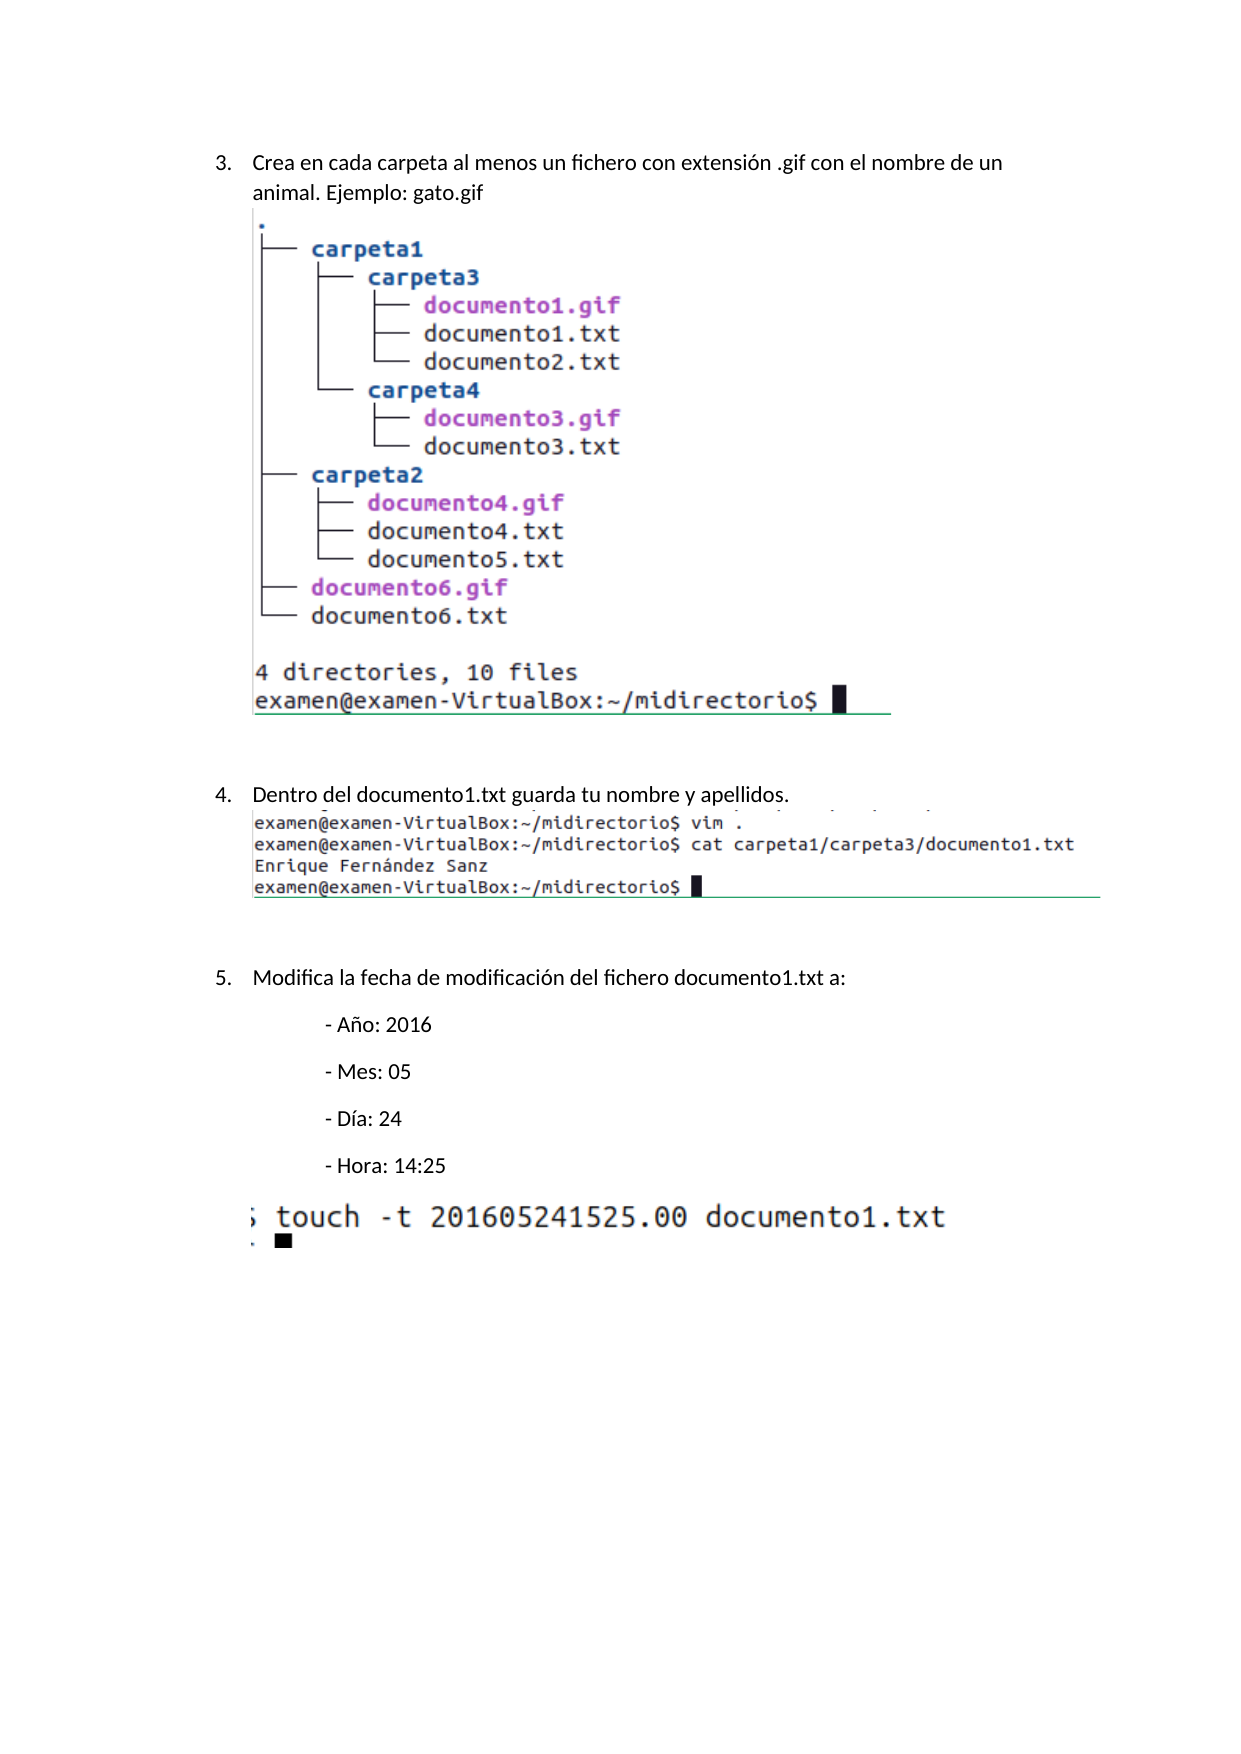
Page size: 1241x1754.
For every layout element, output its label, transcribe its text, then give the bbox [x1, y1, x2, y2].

picture [252, 208, 892, 715]
list Modifica la fecha de modificación del fichero documento1.txt a: [215, 963, 1063, 991]
list Crea en cada carpeta al menos un fichero con extensión .gif con el nombre de un animal. Ejemplo: gato.gif [215, 148, 1063, 206]
text - Hora: 14:25 [251, 1151, 1063, 1179]
picture [251, 1197, 1008, 1248]
list Dentro del documento1.txt guarda tu nombre y apellidos. [215, 780, 1063, 808]
text - Día: 24 [251, 1104, 1063, 1132]
text - Año: 2016 [251, 1010, 1063, 1038]
text - Mes: 05 [251, 1057, 1063, 1085]
picture [252, 810, 1101, 898]
